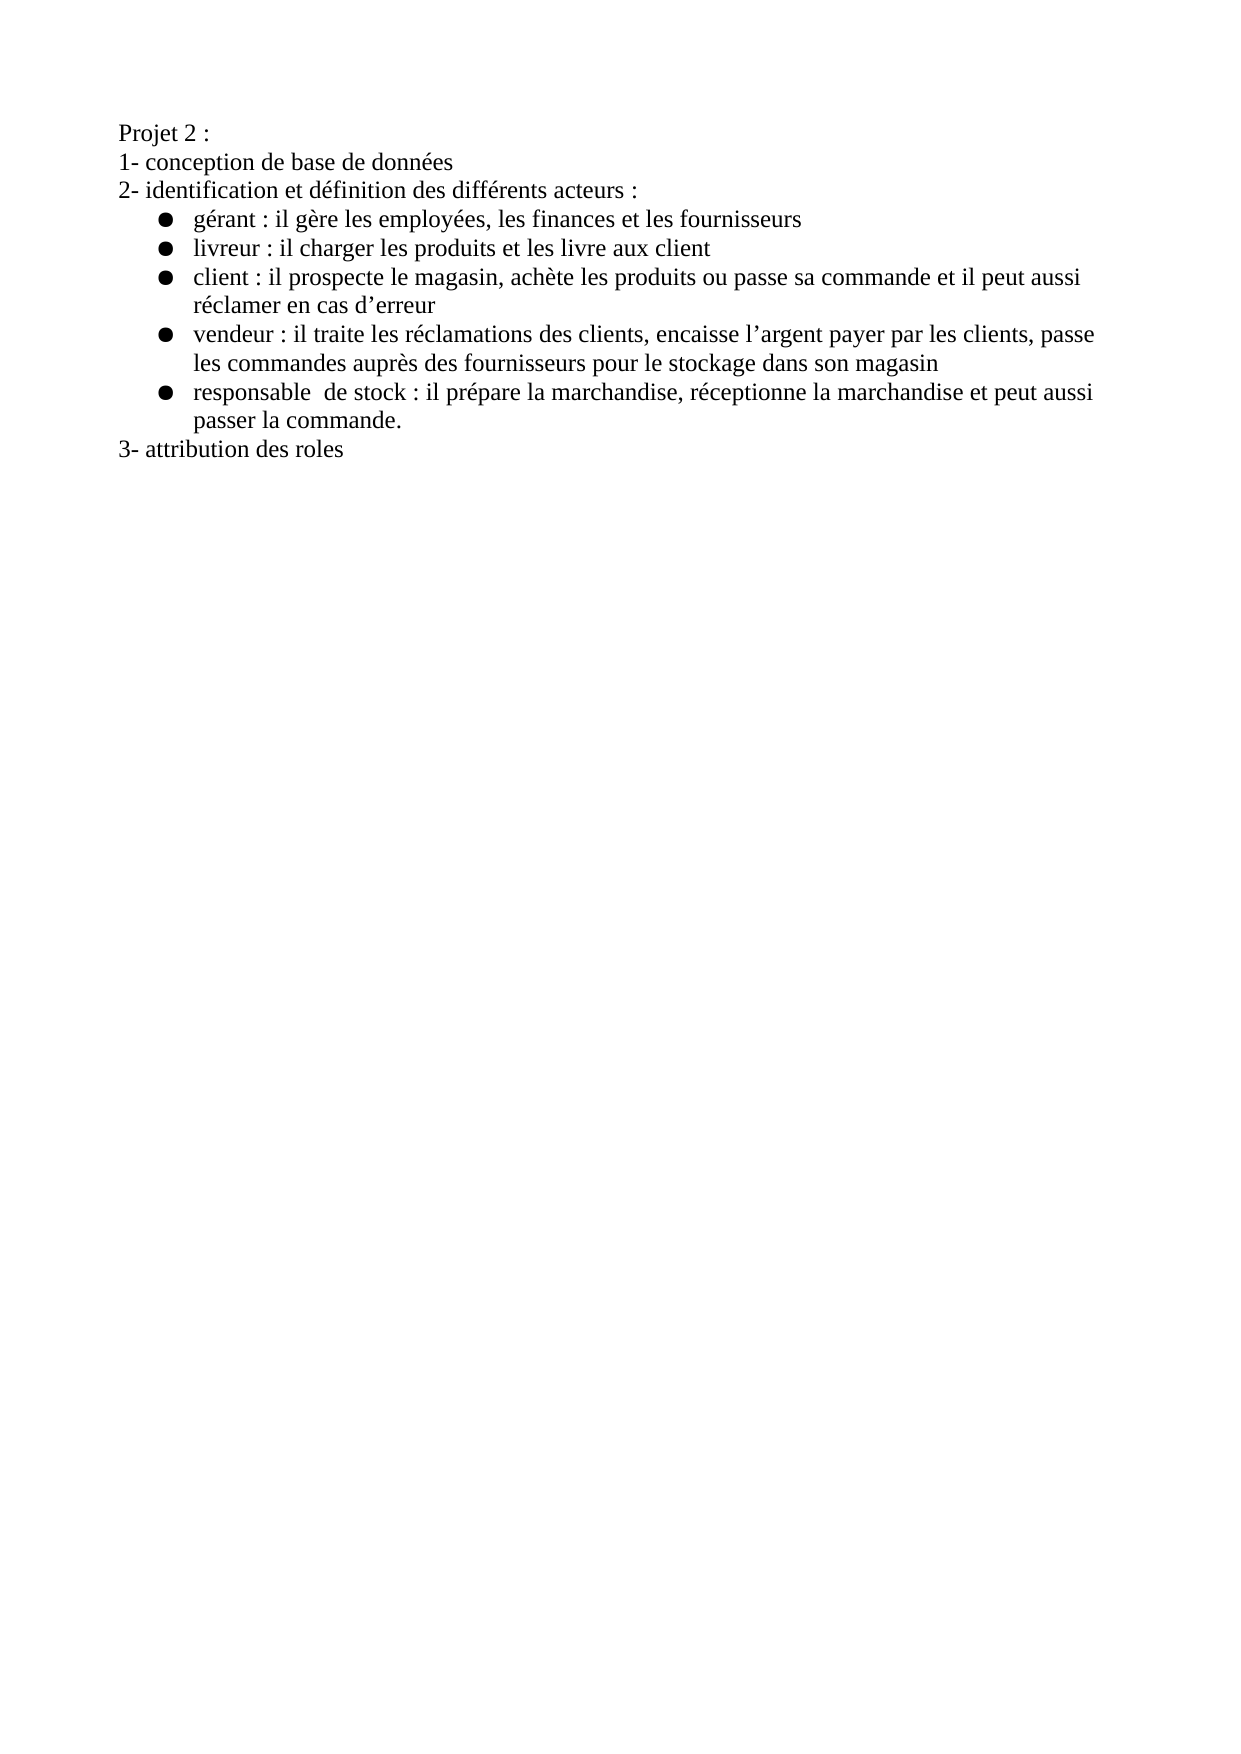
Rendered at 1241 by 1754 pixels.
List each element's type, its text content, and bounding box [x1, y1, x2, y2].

list livreur : il charger les produits et les livre aux client [156, 233, 1122, 262]
list gérant : il gère les employées, les finances et les fournisseurs [156, 204, 1122, 233]
text 2- identification et définition des différents acteurs : [118, 176, 1122, 204]
list responsable de stock : il prépare la marchandise, réceptionne la marchandise et peut aussi passer la commande. [156, 377, 1122, 434]
text 3- attribution des roles [118, 434, 1122, 463]
text 1- conception de base de données [118, 147, 1122, 176]
text Projet 2 : [118, 118, 1122, 147]
list client : il prospecte le magasin, achète les produits ou passe sa commande et il peut aussi réclamer en cas d’erreur [156, 262, 1122, 319]
list vendeur : il traite les réclamations des clients, encaisse l’argent payer par les clients, passe les commandes auprès des fournisseurs pour le stockage dans son magasin [156, 319, 1122, 377]
